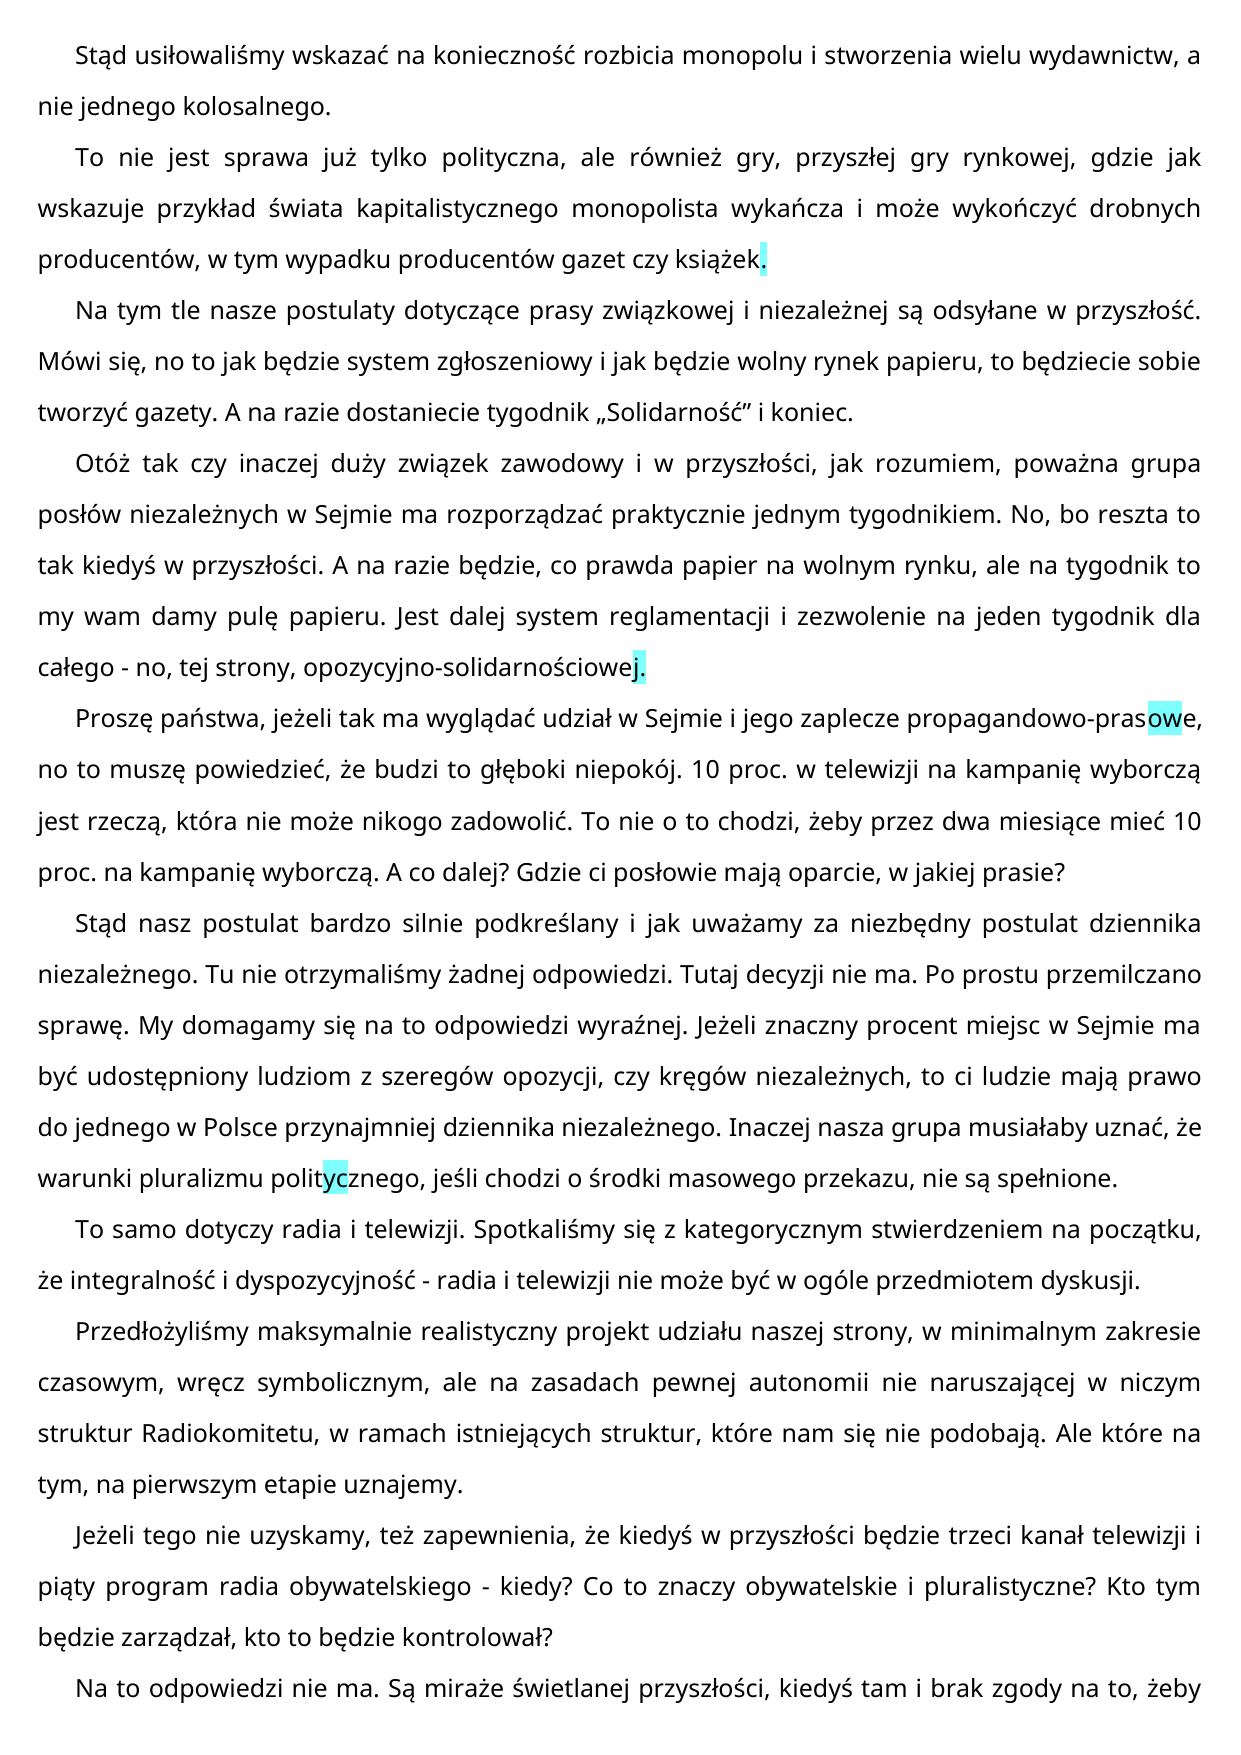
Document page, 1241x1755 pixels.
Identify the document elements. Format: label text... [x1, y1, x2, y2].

text Na tym tle nasze postulaty dotyczące prasy związkowej i niezależnej są odsyłane w przyszłość. Mówi się, no to jak będzie system zgłoszeniowy i jak będzie wolny rynek papieru, to będziecie sobie tworzyć gazety. A na razie dostaniecie tygodnik „Solidarność” i koniec. [37, 293, 1203, 429]
text Na to odpowiedzi nie ma. Są miraże świetlanej przyszłości, kiedyś tam i brak zgody na to, żeby [37, 1671, 1203, 1705]
text Stąd usiłowaliśmy wskazać na konieczność rozbicia monopolu i stworzenia wielu wydawnictw, a nie jednego kolosalnego. [37, 37, 1203, 123]
text Stąd nasz postulat bardzo silnie podkreślany i jak uważamy za niezbędny postulat dziennika niezależnego. Tu nie otrzymaliśmy żadnej odpowiedzi. Tutaj decyzji nie ma. Po prostu przemilczano sprawę. My domagamy się na to odpowiedzi wyraźnej. Jeżeli znaczny procent miejsc w Sejmie ma być udostępniony ludziom z szeregów opozycji, czy kręgów niezależnych, to ci ludzie mają prawo do jednego w Polsce przynajmniej dziennika niezależnego. Inaczej nasza grupa musiałaby uznać, że warunki pluralizmu politycznego, jeśli chodzi o środki masowego przekazu, nie są spełnione. [37, 905, 1203, 1194]
text Jeżeli tego nie uzyskamy, też zapewnienia, że kiedyś w przyszłości będzie trzeci kanał telewizji i piąty program radia obywatelskiego - kiedy? Co to znaczy obywatelskie i pluralistyczne? Kto tym będzie zarządzał, kto to będzie kontrolował? [37, 1518, 1203, 1654]
text Przedłożyliśmy maksymalnie realistyczny projekt udziału naszej strony, w minimalnym zakresie czasowym, wręcz symbolicznym, ale na zasadach pewnej autonomii nie naruszającej w niczym struktur Radiokomitetu, w ramach istniejących struktur, które nam się nie podobają. Ale które na tym, na pierwszym etapie uznajemy. [37, 1313, 1203, 1501]
text Otóż tak czy inaczej duży związek zawodowy i w przyszłości, jak rozumiem, poważna grupa posłów niezależnych w Sejmie ma rozporządzać praktycznie jednym tygodnikiem. No, bo reszta to tak kiedyś w przyszłości. A na razie będzie, co prawda papier na wolnym rynku, ale na tygodnik to my wam damy pulę papieru. Jest dalej system reglamentacji i zezwolenie na jeden tygodnik dla całego - no, tej strony, opozycyjno-solidarnościowej. [37, 446, 1203, 684]
text Proszę państwa, jeżeli tak ma wyglądać udział w Sejmie i jego zaplecze propagandowo-prasowe, no to muszę powiedzieć, że budzi to głęboki niepokój. 10 proc. w telewizji na kampanię wyborczą jest rzeczą, która nie może nikogo zadowolić. To nie o to chodzi, żeby przez dwa miesiące mieć 10 proc. na kampanię wyborczą. A co dalej? Gdzie ci posłowie mają oparcie, w jakiej prasie? [37, 701, 1203, 888]
text To samo dotyczy radia i telewizji. Spotkaliśmy się z kategorycznym stwierdzeniem na początku, że integralność i dyspozycyjność - radia i telewizji nie może być w ogóle przedmiotem dyskusji. [37, 1211, 1203, 1297]
text To nie jest sprawa już tylko polityczna, ale również gry, przyszłej gry rynkowej, gdzie jak wskazuje przykład świata kapitalistycznego monopolista wykańcza i może wykończyć drobnych producentów, w tym wypadku producentów gazet czy książek. [37, 139, 1203, 276]
